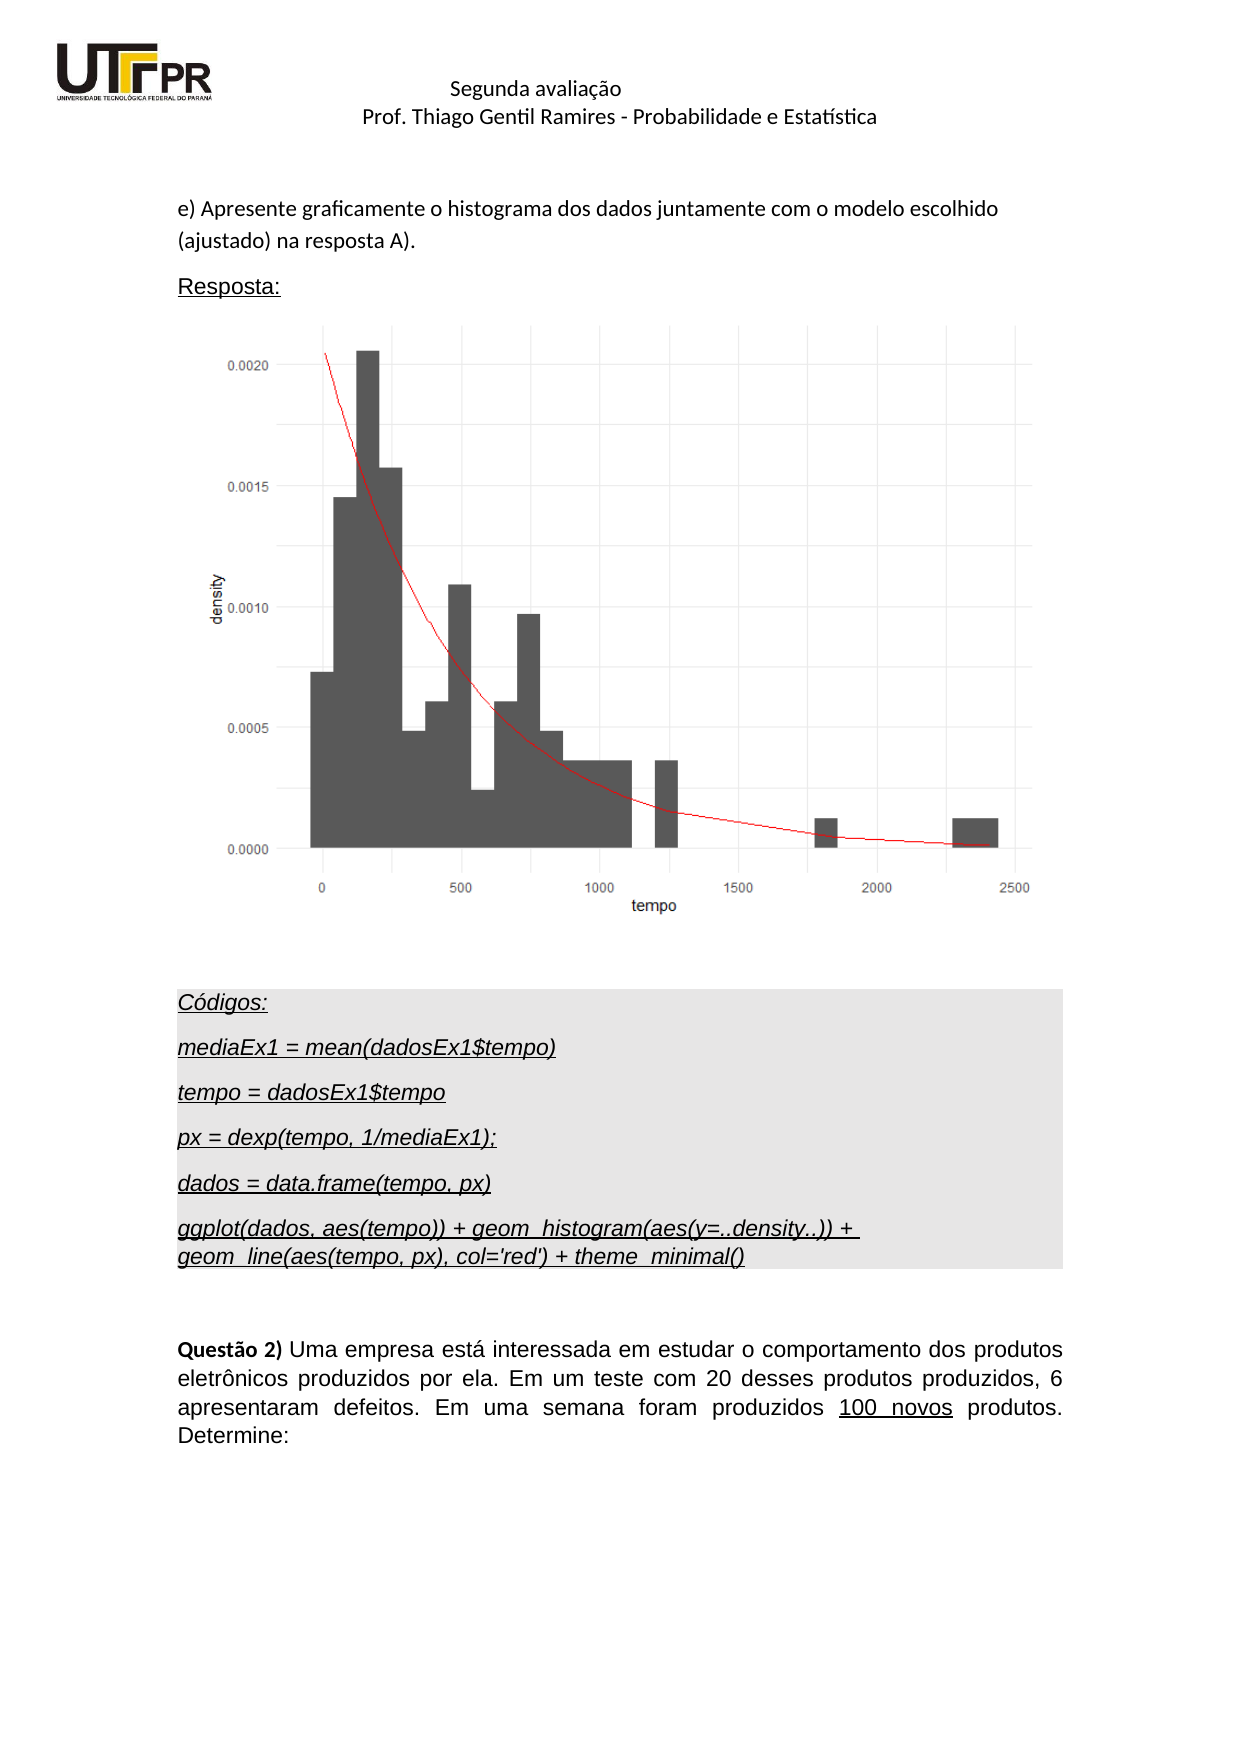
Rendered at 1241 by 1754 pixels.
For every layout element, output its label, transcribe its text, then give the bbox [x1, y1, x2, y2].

text ggplot(dados, aes(tempo)) + geom_histogram(aes(y=..density..)) + geom_line(aes(tempo, px), col='red') + theme_minimal() [177, 1214, 1063, 1269]
picture [56, 28, 212, 116]
text Códigos: [177, 989, 1063, 1015]
text Resposta: [177, 273, 1063, 300]
text tempo = dadosEx1$tempo [177, 1079, 1063, 1106]
text px = dexp(tempo, 1/mediaEx1); [177, 1124, 1063, 1151]
text dados = data.frame(tempo, px) [177, 1169, 1063, 1196]
picture [200, 318, 1040, 922]
text mediaEx1 = mean(dadosEx1$tempo) [177, 1034, 1063, 1061]
text Questão 2) Uma empresa está interessada em estudar o comportamento dos produtos eletrônicos produzidos por ela. Em um teste com 20 desses produtos produzidos, 6 apresentaram defeitos. Em uma semana foram produzidos 100 novos produtos. Determine: [177, 1335, 1063, 1448]
text e) Apresente graficamente o histograma dos dados juntamente com o modelo escolhido (ajustado) na resposta A). [177, 194, 1063, 254]
